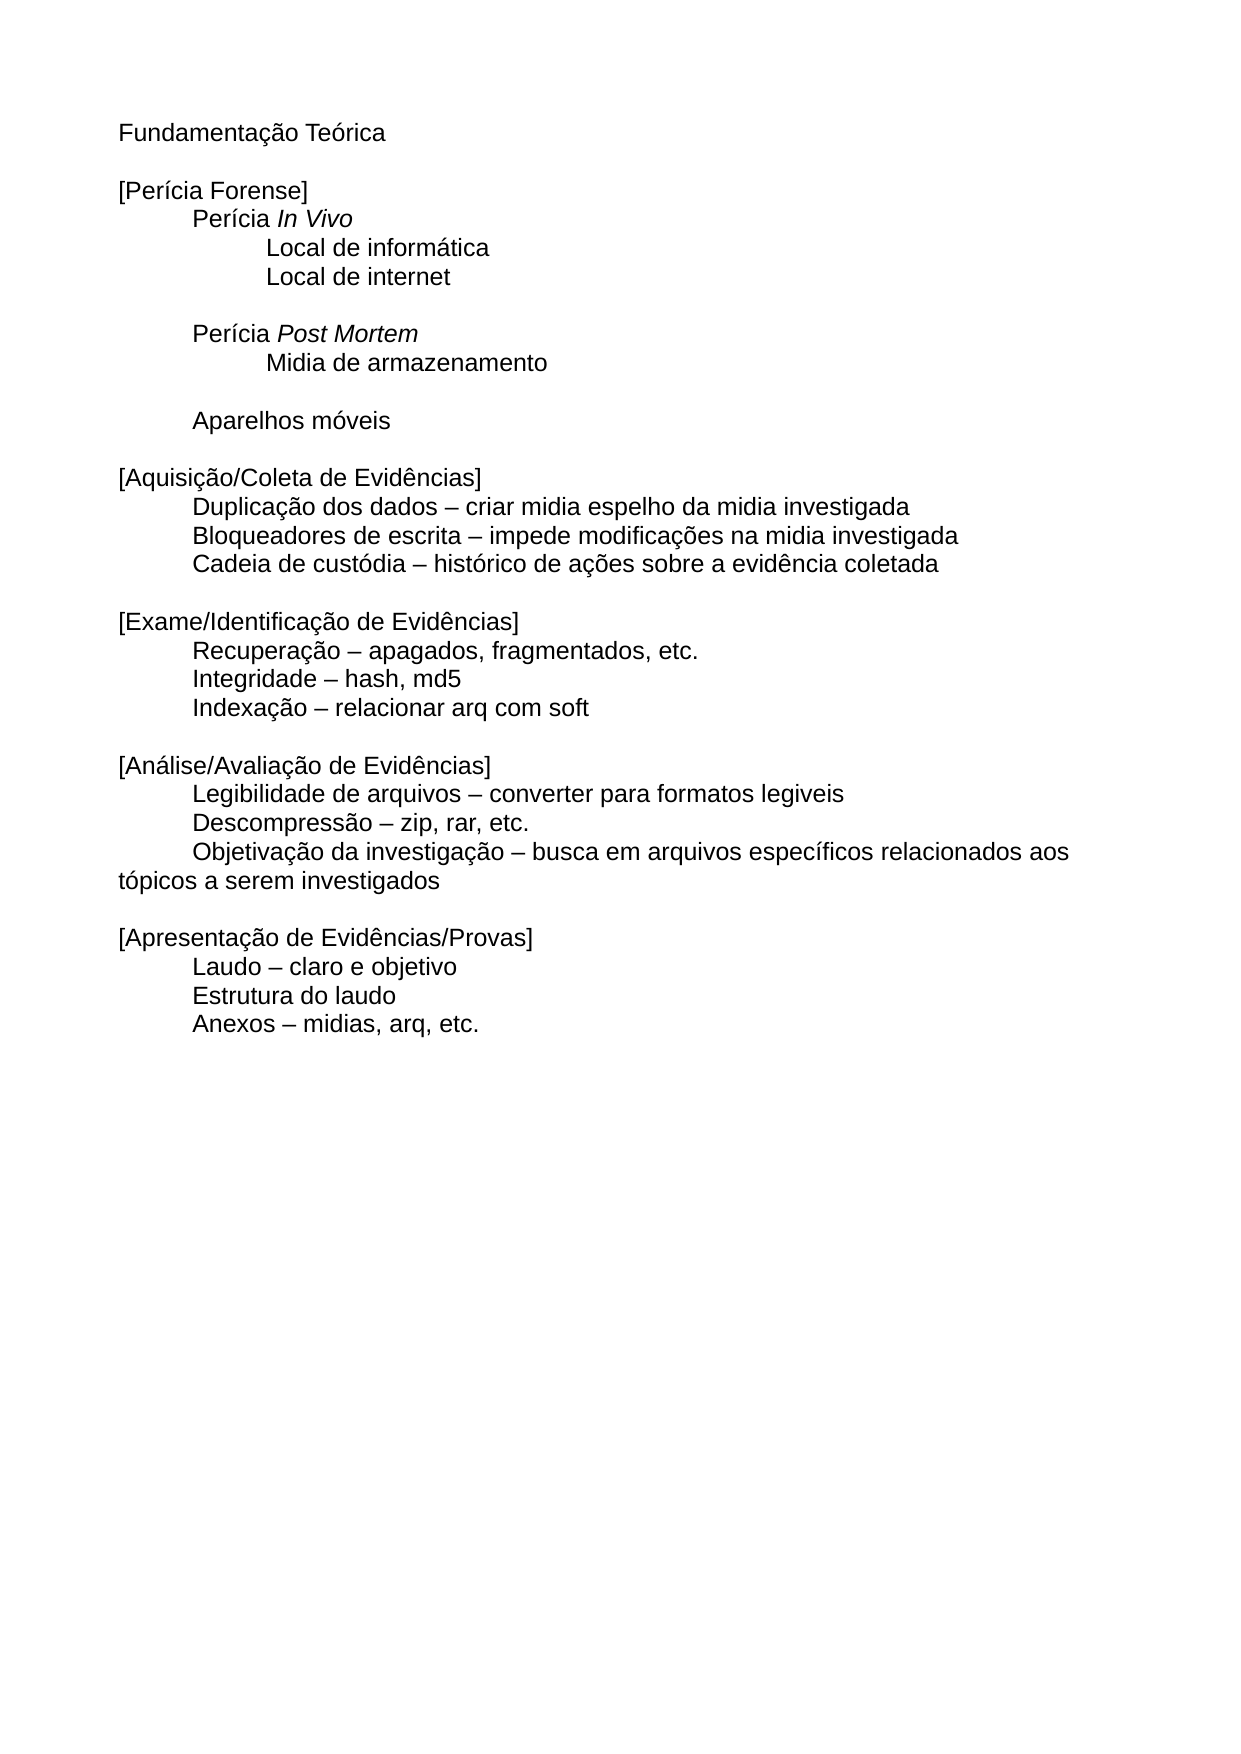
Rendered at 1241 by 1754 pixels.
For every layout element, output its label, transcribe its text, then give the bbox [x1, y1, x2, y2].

text Local de internet [118, 262, 1122, 291]
text Integridade – hash, md5 [118, 664, 1122, 693]
text Perícia In Vivo [118, 204, 1122, 233]
text Laudo – claro e objetivo [118, 952, 1122, 981]
text [Apresentação de Evidências/Provas] [118, 923, 1122, 952]
text Descompressão – zip, rar, etc. [118, 808, 1122, 837]
text [Perícia Forense] [118, 176, 1122, 204]
text [Aquisição/Coleta de Evidências] [118, 463, 1122, 492]
text Objetivação da investigação – busca em arquivos específicos relacionados aos tópicos a serem investigados [118, 837, 1122, 894]
text Fundamentação Teórica [118, 118, 1122, 147]
text Estrutura do laudo [118, 981, 1122, 1009]
text Perícia Post Mortem [118, 319, 1122, 348]
text Cadeia de custódia – histórico de ações sobre a evidência coletada [118, 549, 1122, 578]
text Recuperação – apagados, fragmentados, etc. [118, 636, 1122, 664]
text Indexação – relacionar arq com soft [118, 693, 1122, 722]
text [Análise/Avaliação de Evidências] [118, 751, 1122, 779]
text Legibilidade de arquivos – converter para formatos legiveis [118, 779, 1122, 808]
text Bloqueadores de escrita – impede modificações na midia investigada [118, 521, 1122, 549]
text [Exame/Identificação de Evidências] [118, 607, 1122, 636]
text Midia de armazenamento [118, 348, 1122, 377]
text Anexos – midias, arq, etc. [118, 1009, 1122, 1038]
text Aparelhos móveis [118, 406, 1122, 434]
text Duplicação dos dados – criar midia espelho da midia investigada [118, 492, 1122, 521]
text Local de informática [118, 233, 1122, 262]
